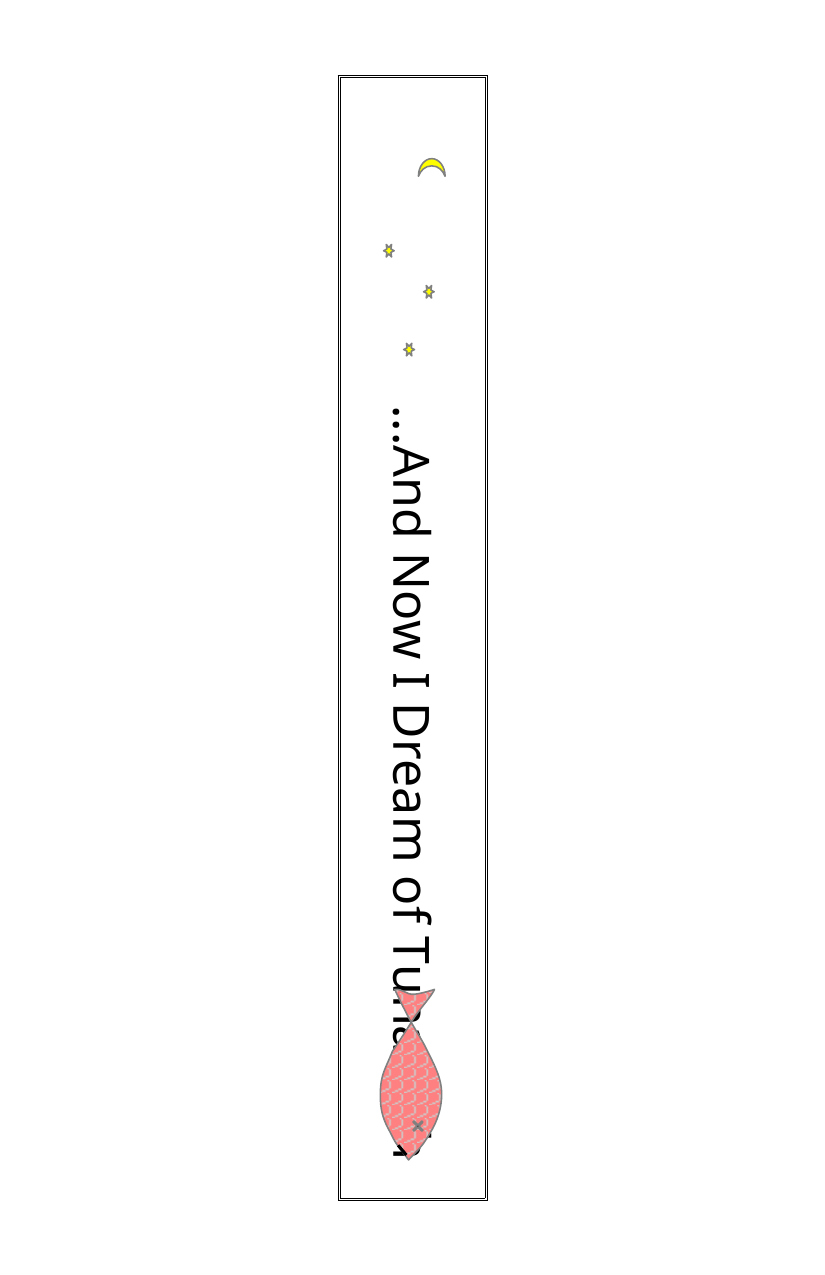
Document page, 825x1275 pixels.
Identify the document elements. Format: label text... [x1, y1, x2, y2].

picture [397, 991, 431, 1019]
picture [382, 1026, 440, 1157]
title ...And Now I Dream of Tuna Fish [363, 405, 462, 1161]
